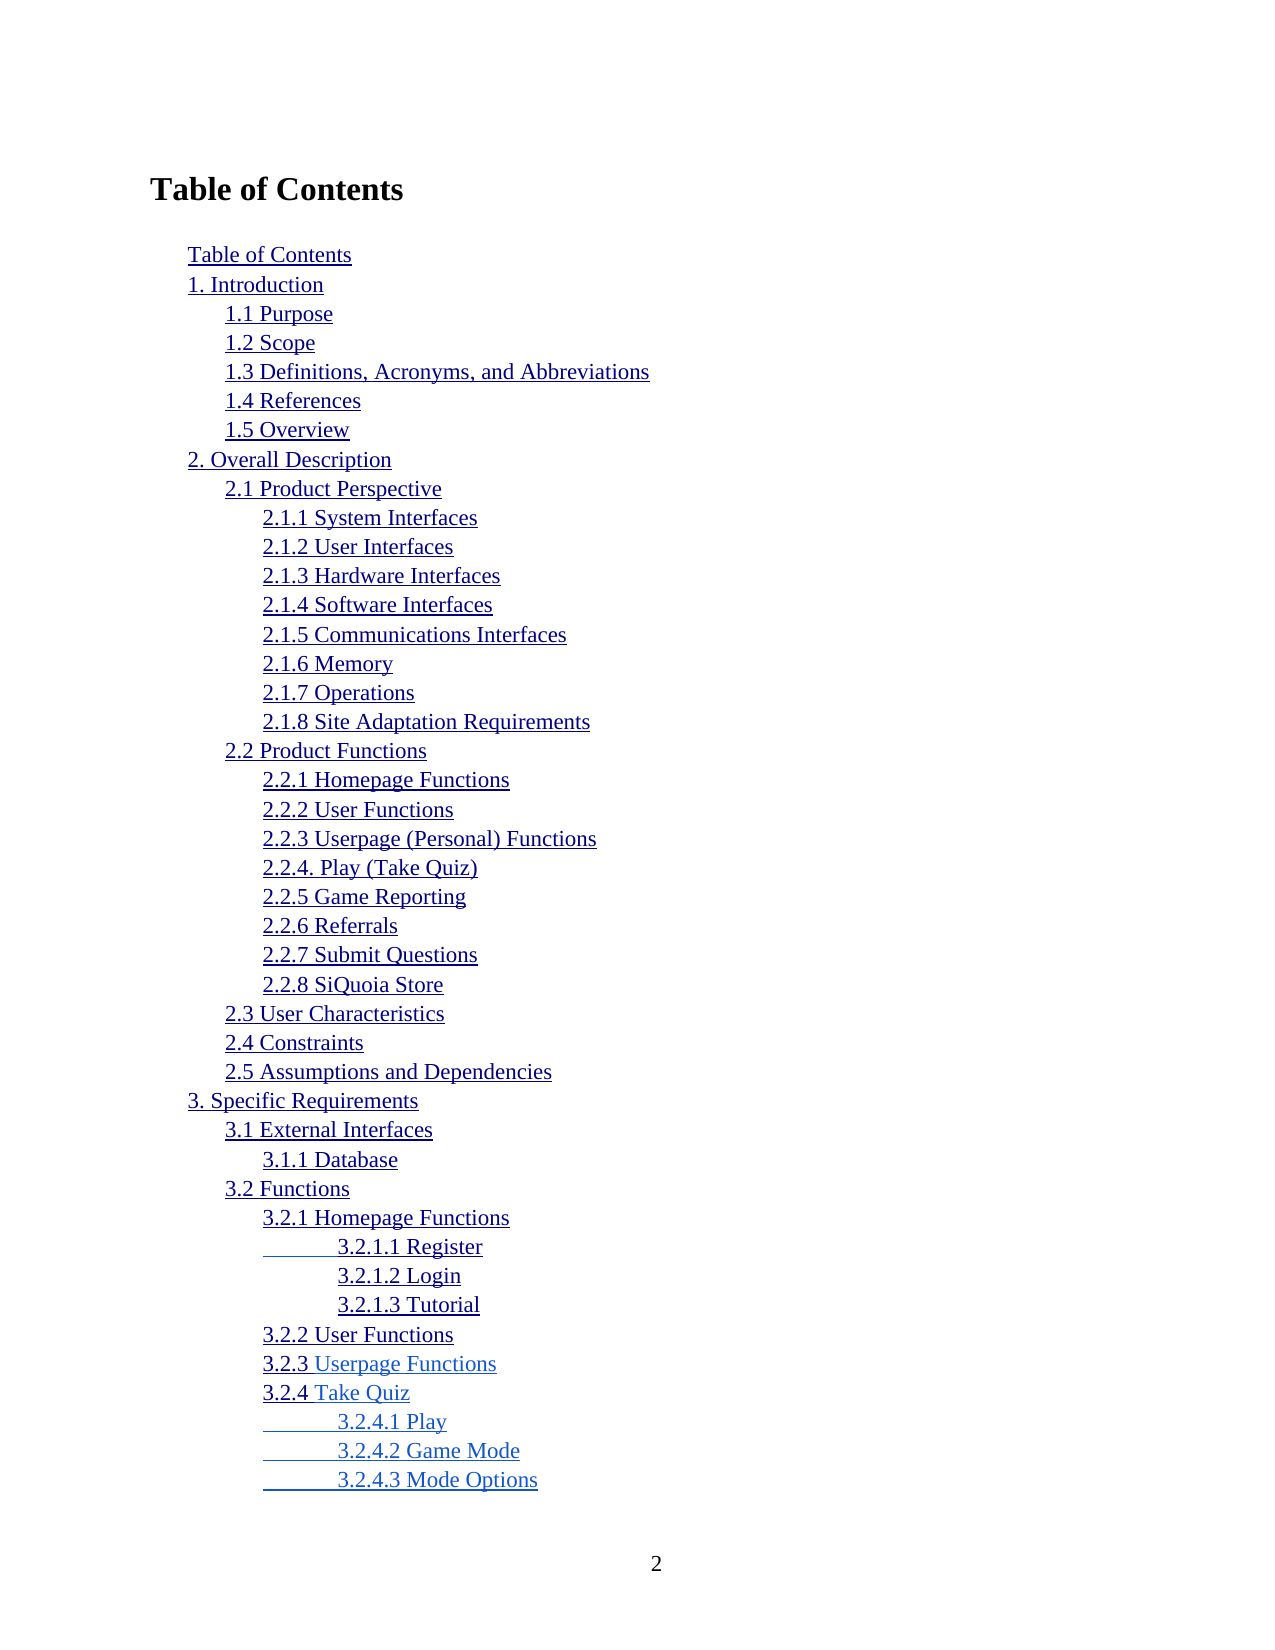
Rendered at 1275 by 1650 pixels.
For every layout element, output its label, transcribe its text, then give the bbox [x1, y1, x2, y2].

text 2. Overall Description [187, 447, 1125, 472]
text 2.2.1 Homepage Functions [262, 767, 1125, 793]
text 2.1.3 Hardware Interfaces [262, 563, 1125, 589]
text 2.3 User Characteristics [225, 1001, 1125, 1026]
text 2.1.4 Software Interfaces [262, 592, 1125, 618]
text 3.2 Functions [225, 1176, 1125, 1201]
text 2.1.1 System Interfaces [262, 505, 1125, 530]
subtitle Table of Contents [150, 171, 1125, 208]
text 2.2.4. Play (Take Quiz) [262, 855, 1125, 880]
text 2.2.6 Referrals [262, 913, 1125, 939]
text 3.1.1 Database [262, 1147, 1125, 1172]
text 1.3 Definitions, Acronyms, and Abbreviations [225, 359, 1125, 384]
text 2.1.5 Communications Interfaces [262, 622, 1125, 647]
text 3. Specific Requirements [187, 1088, 1125, 1114]
text 2.2.2 User Functions [262, 797, 1125, 822]
text 2.2.8 SiQuoia Store [262, 972, 1125, 997]
text 2.2.7 Submit Questions [262, 942, 1125, 968]
text 2.5 Assumptions and Dependencies [225, 1059, 1125, 1084]
text 2.1.2 User Interfaces [262, 534, 1125, 559]
text 3.2.1.2 Login [262, 1263, 1125, 1289]
text 2.4 Constraints [225, 1030, 1125, 1055]
text 3.2.4.1 Play [262, 1409, 1125, 1434]
text 2.1 Product Perspective [225, 476, 1125, 501]
text 2.1.8 Site Adaptation Requirements [262, 709, 1125, 734]
text 1. Introduction [187, 272, 1125, 297]
text 2.2.3 Userpage (Personal) Functions [262, 826, 1125, 851]
text 1.4 References [225, 388, 1125, 414]
text 2.1.6 Memory [262, 651, 1125, 676]
text 3.2.1 Homepage Functions [262, 1205, 1125, 1230]
text 2.2.5 Game Reporting [262, 884, 1125, 909]
text 3.2.4 Take Quiz [262, 1380, 1125, 1405]
text 3.2.4.3 Mode Options [262, 1467, 1125, 1493]
text 2.1.7 Operations [262, 680, 1125, 705]
text 3.2.4.2 Game Mode [262, 1438, 1125, 1464]
text 3.2.1.1 Register [262, 1234, 1125, 1259]
text Table of Contents [187, 242, 1125, 268]
text 1.5 Overview [225, 417, 1125, 443]
text 2.2 Product Functions [225, 738, 1125, 764]
text 3.2.1.3 Tutorial [262, 1292, 1125, 1318]
text 1.1 Purpose [225, 301, 1125, 326]
text 3.2.2 User Functions [262, 1322, 1125, 1347]
text 3.2.3 Userpage Functions [262, 1351, 1125, 1376]
text 1.2 Scope [225, 330, 1125, 355]
text 3.1 External Interfaces [225, 1117, 1125, 1143]
